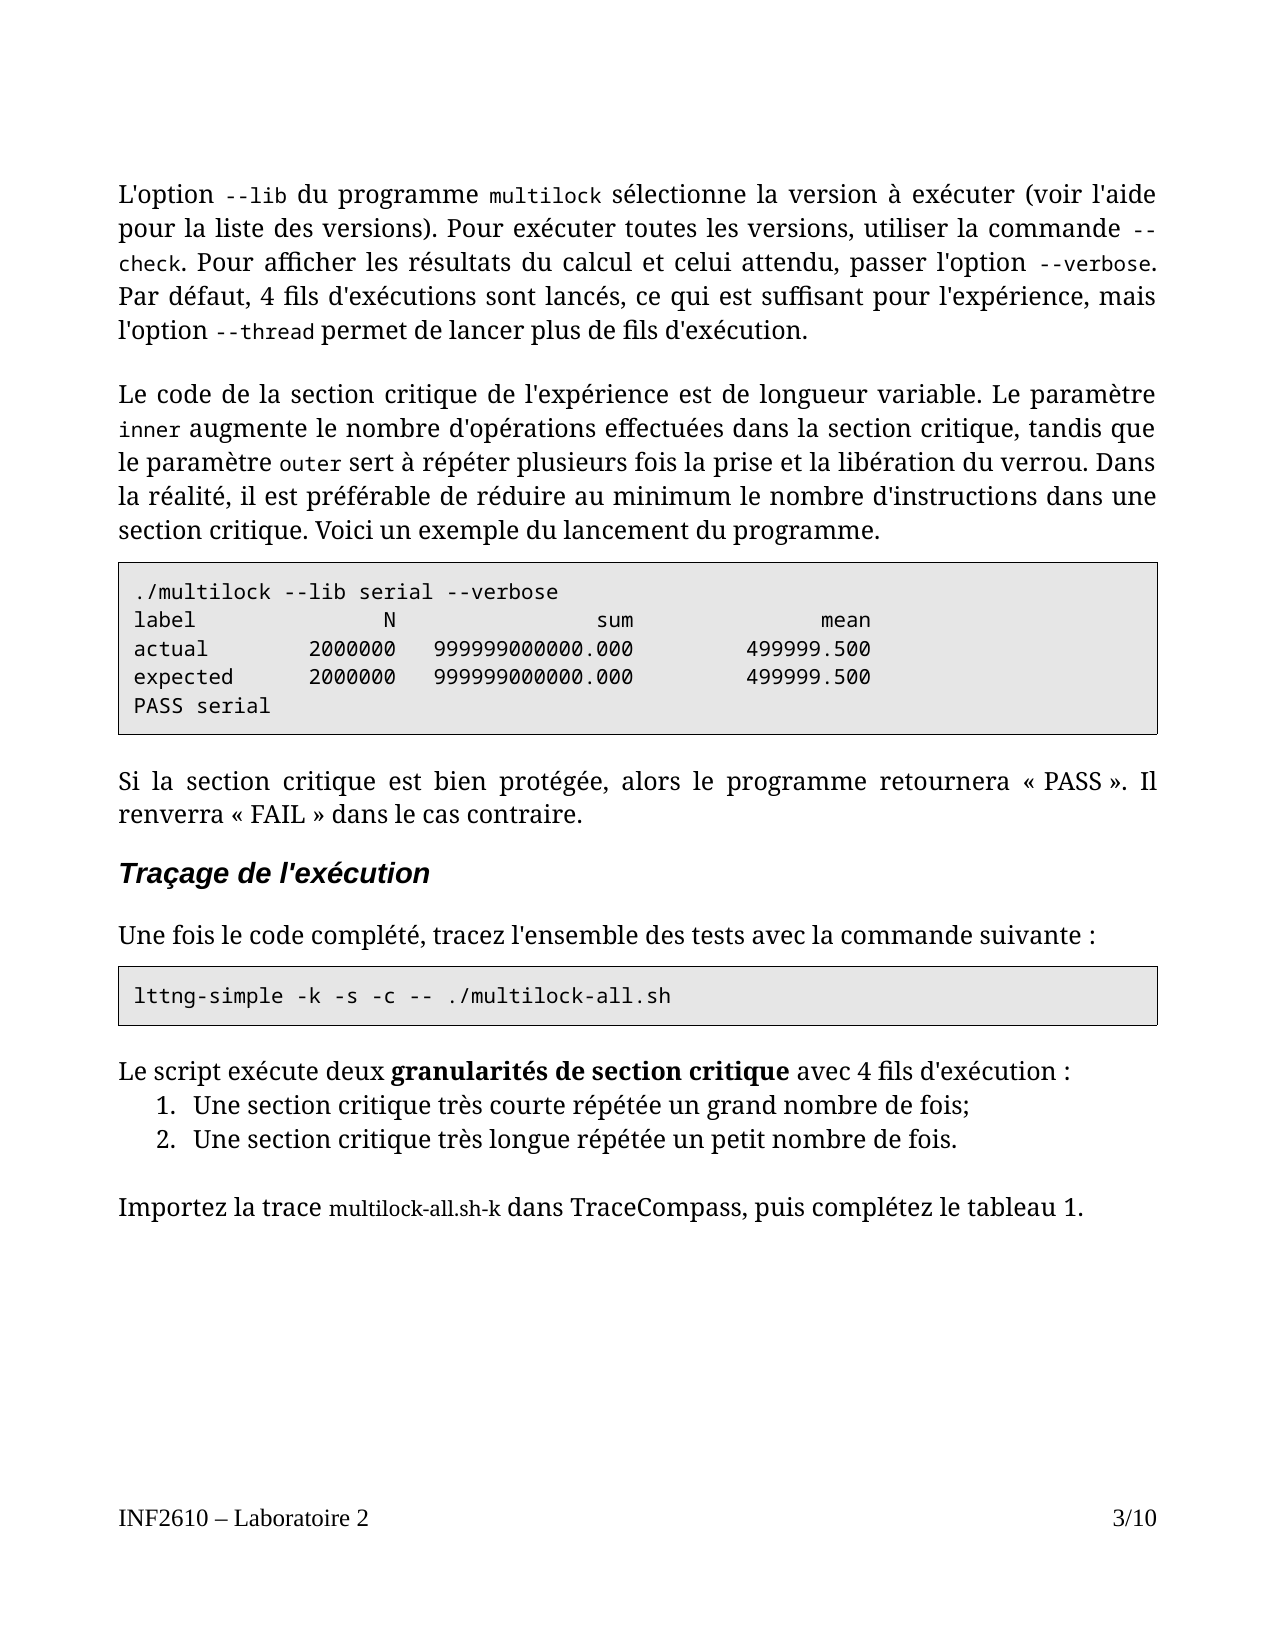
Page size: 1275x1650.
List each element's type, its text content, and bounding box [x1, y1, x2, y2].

list Une section critique très longue répétée un petit nombre de fois. [156, 1122, 1157, 1156]
text ./multilock --lib serial --verbose [119, 563, 1157, 590]
list Une section critique très courte répétée un grand nombre de fois; [156, 1088, 1157, 1122]
text Le code de la section critique de l'expérience est de longueur variable. Le paramètre inner augmente le nombre d'opérations effectuées dans la section critique, tandis que le paramètre outer sert à répéter plusieurs fois la prise et la libération du verrou. Dans la réalité, il est préférable de réduire au minimum le nombre d'instructions dans une section critique. Voici un exemple du lancement du programme. [118, 377, 1157, 547]
text expected 2000000 999999000000.000 499999.500 [119, 647, 1157, 676]
text Une fois le code complété, tracez l'ensemble des tests avec la commande suivante : [118, 917, 1157, 951]
subtitle Traçage de l'exécution [118, 856, 1157, 890]
text Si la section critique est bien protégée, alors le programme retournera « PASS ». Il renverra « FAIL » dans le cas contraire. [118, 763, 1157, 831]
text L'option --lib du programme multilock sélectionne la version à exécuter (voir l'aide pour la liste des versions). Pour exécuter toutes les versions, utiliser la commande --check. Pour afficher les résultats du calcul et celui attendu, passer l'option --verbose. Par défaut, 4 fils d'exécutions sont lancés, ce qui est suffisant pour l'expérience, mais l'option --thread permet de lancer plus de fils d'exécution. [118, 176, 1157, 347]
text Le script exécute deux granularités de section critique avec 4 fils d'exécution : [118, 1054, 1157, 1088]
text Importez la trace multilock-all.sh-k dans TraceCompass, puis complétez le tableau 1. [118, 1190, 1157, 1224]
text PASS serial [119, 676, 1157, 734]
text label N sum mean [119, 590, 1157, 619]
text actual 2000000 999999000000.000 499999.500 [119, 619, 1157, 647]
text lttng-simple -k -s -c -- ./multilock-all.sh [119, 967, 1157, 1025]
